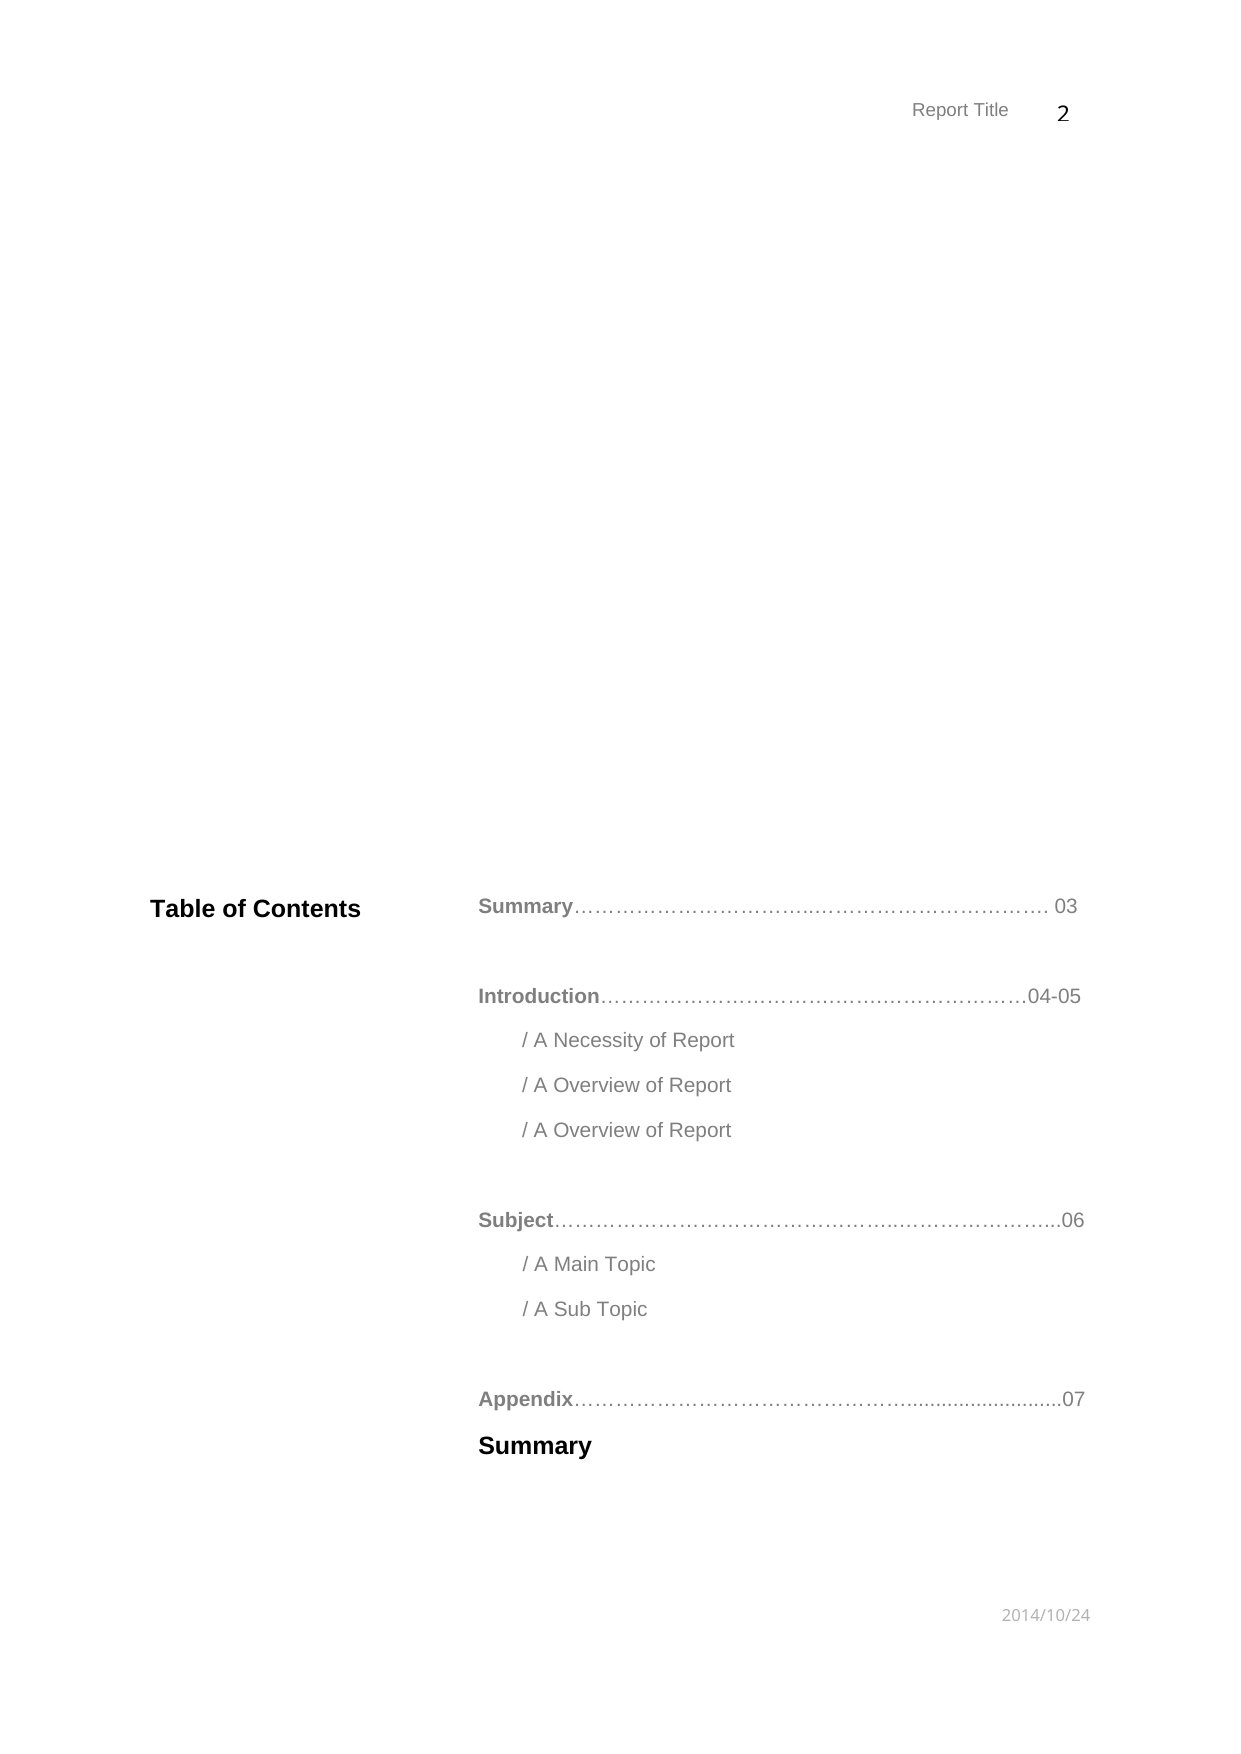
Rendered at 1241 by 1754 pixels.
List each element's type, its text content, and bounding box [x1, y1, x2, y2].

text / A Sub Topic [478, 1297, 1090, 1321]
text / A Overview of Report [478, 1118, 1090, 1142]
text Summary [478, 1431, 1090, 1460]
text / A Main Topic [478, 1252, 1090, 1276]
text Table of Contents [150, 894, 434, 923]
text / A Necessity of Report [478, 1028, 1090, 1052]
text Summary……………………………..……………………………. 03 [478, 894, 1090, 918]
text Appendix…………………………………………...........................07 [478, 1387, 1090, 1411]
text / A Overview of Report [478, 1073, 1090, 1097]
text Introduction…………………………….…….…………………04-05 [478, 983, 1090, 1007]
text Subject…………………………………………..…………………...06 [478, 1207, 1090, 1231]
